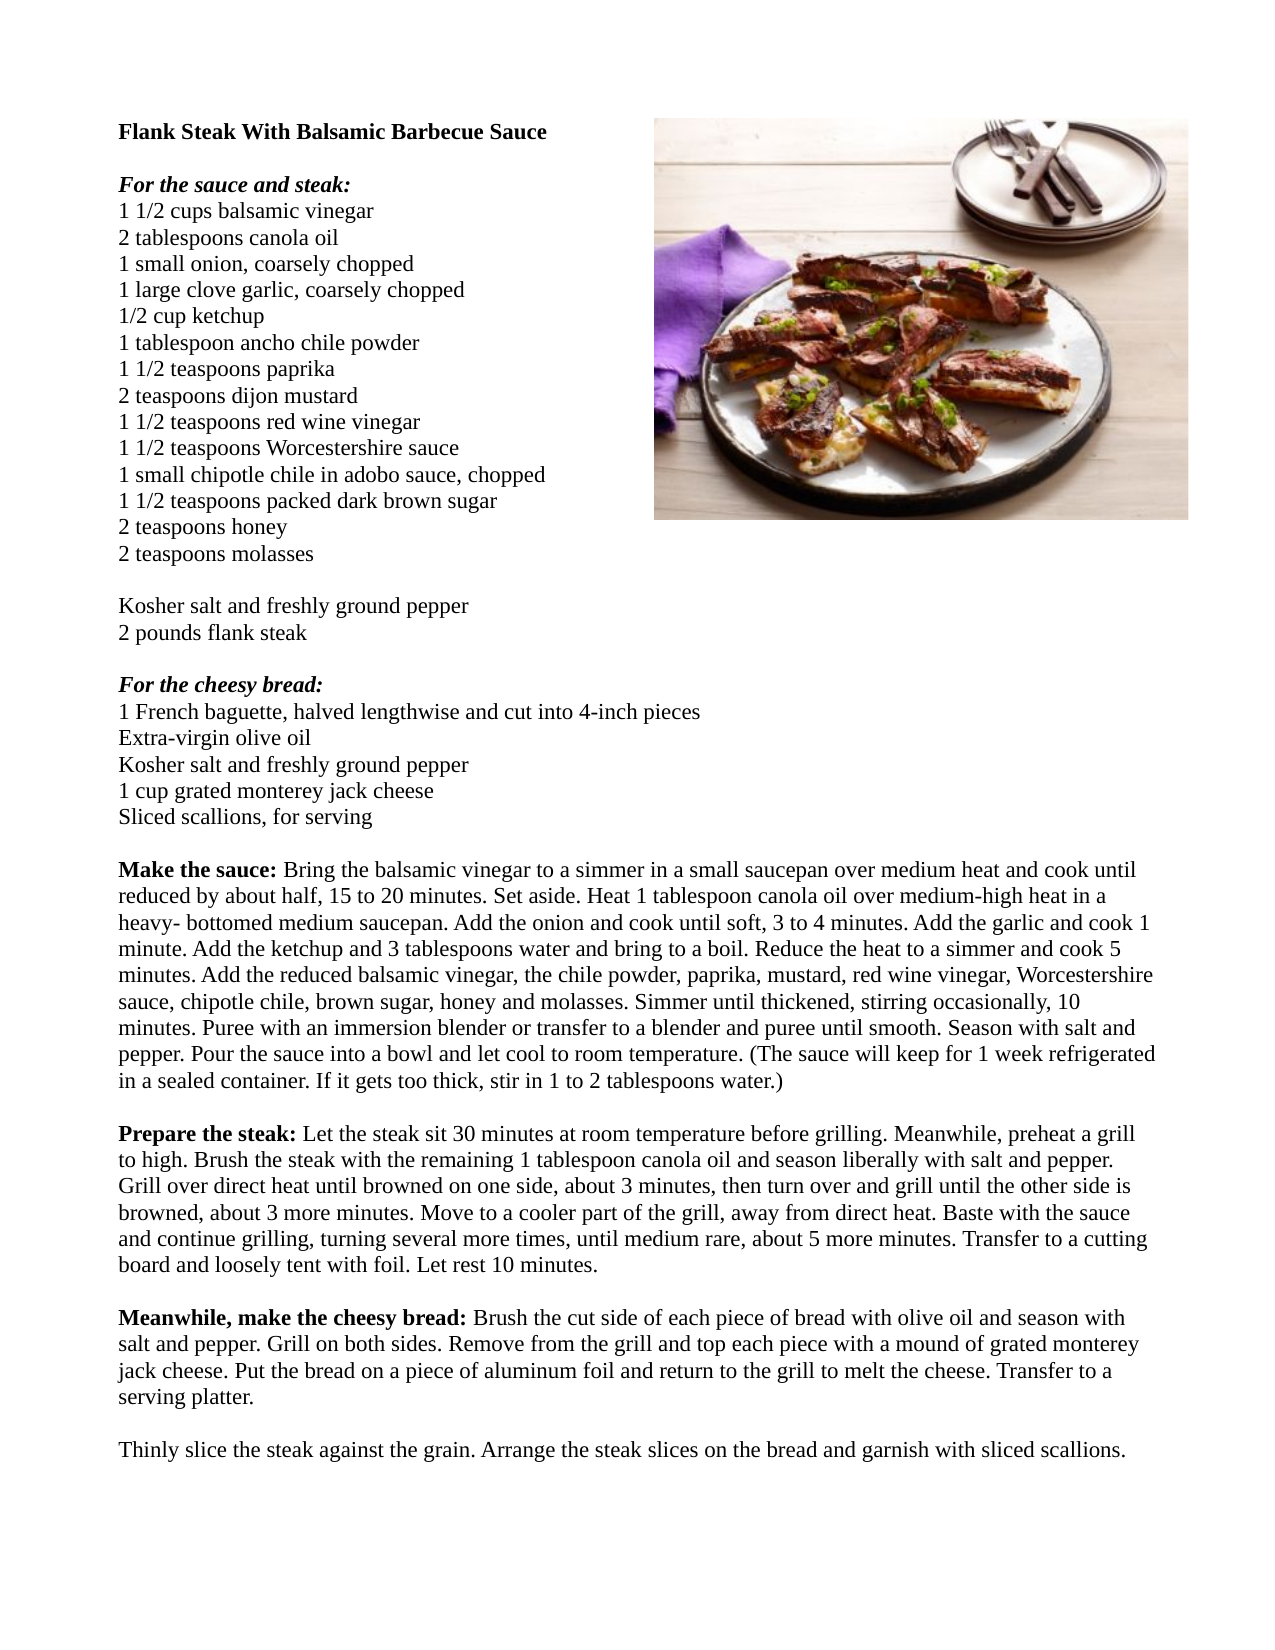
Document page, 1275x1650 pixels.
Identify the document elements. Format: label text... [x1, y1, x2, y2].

text 2 teaspoons honey [118, 513, 1157, 540]
text 1 small chipotle chile in adobo sauce, chopped [118, 461, 654, 487]
text minutes. Puree with an immersion blender or transfer to a blender and puree until smooth. Season with salt and pepper. Pour the sauce into a bowl and let cool to room temperature. (The sauce will keep for 1 week refrigerated in a sealed container. If it gets too thick, stir in 1 to 2 tablespoons water.) [118, 1014, 1157, 1093]
picture [654, 118, 1189, 520]
text For the sauce and steak: [118, 171, 654, 197]
text Kosher salt and freshly ground pepper [118, 751, 1157, 777]
text 1/2 cup ketchup [118, 303, 654, 329]
text 1 cup grated monterey jack cheese [118, 777, 1157, 803]
text 2 tablespoons canola oil [118, 223, 654, 250]
text 1 tablespoon ancho chile powder [118, 329, 654, 355]
text For the cheesy bread: [118, 672, 1157, 698]
text 1 1/2 teaspoons red wine vinegar [118, 408, 654, 434]
text 1 1/2 teaspoons Worcestershire sauce [118, 434, 654, 461]
text 1 1/2 cups balsamic vinegar [118, 197, 654, 223]
text Sliced scallions, for serving [118, 803, 1157, 830]
text 2 teaspoons molasses [118, 540, 1157, 566]
text 1 small onion, coarsely chopped [118, 250, 654, 276]
text Kosher salt and freshly ground pepper [118, 592, 1157, 619]
text 1 1/2 teaspoons packed dark brown sugar [118, 487, 654, 513]
text Prepare the steak: Let the steak sit 30 minutes at room temperature before grilling. Meanwhile, preheat a grill to high. Brush the steak with the remaining 1 tablespoon canola oil and season liberally with salt and pepper. Grill over direct heat until browned on one side, about 3 minutes, then turn over and grill until the other side is browned, about 3 more minutes. Move to a cooler part of the grill, away from direct heat. Baste with the sauce and continue grilling, turning several more times, until medium rare, about 5 more minutes. Transfer to a cutting board and loosely tent with foil. Let rest 10 minutes. [118, 1119, 1157, 1278]
text Make the sauce: Bring the balsamic vinegar to a simmer in a small saucepan over medium heat and cook until reduced by about half, 15 to 20 minutes. Set aside. Heat 1 tablespoon canola oil over medium-high heat in a heavy- bottomed medium saucepan. Add the onion and cook until soft, 3 to 4 minutes. Add the garlic and cook 1 minute. Add the ketchup and 3 tablespoons water and bring to a boil. Reduce the heat to a simmer and cook 5 minutes. Add the reduced balsamic vinegar, the chile powder, paprika, mustard, red wine vinegar, Worcestershire sauce, chipotle chile, brown sugar, honey and molasses. Simmer until thickened, stirring occasionally, 10 [118, 856, 1157, 1014]
text 1 large clove garlic, coarsely chopped [118, 276, 654, 303]
text 2 teaspoons dijon mustard [118, 382, 654, 408]
text Flank Steak With Balsamic Barbecue Sauce [118, 118, 654, 144]
text Extra-virgin olive oil [118, 724, 1157, 751]
text 1 1/2 teaspoons paprika [118, 355, 654, 382]
text 2 pounds flank steak [118, 619, 1157, 645]
text 1 French baguette, halved lengthwise and cut into 4-inch pieces [118, 698, 1157, 724]
text Thinly slice the steak against the grain. Arrange the steak slices on the bread and garnish with sliced scallions. [118, 1436, 1157, 1462]
text Meanwhile, make the cheesy bread: Brush the cut side of each piece of bread with olive oil and season with salt and pepper. Grill on both sides. Remove from the grill and top each piece with a mound of grated monterey jack cheese. Put the bread on a piece of aluminum foil and return to the grill to melt the cheese. Transfer to a serving platter. [118, 1304, 1157, 1409]
